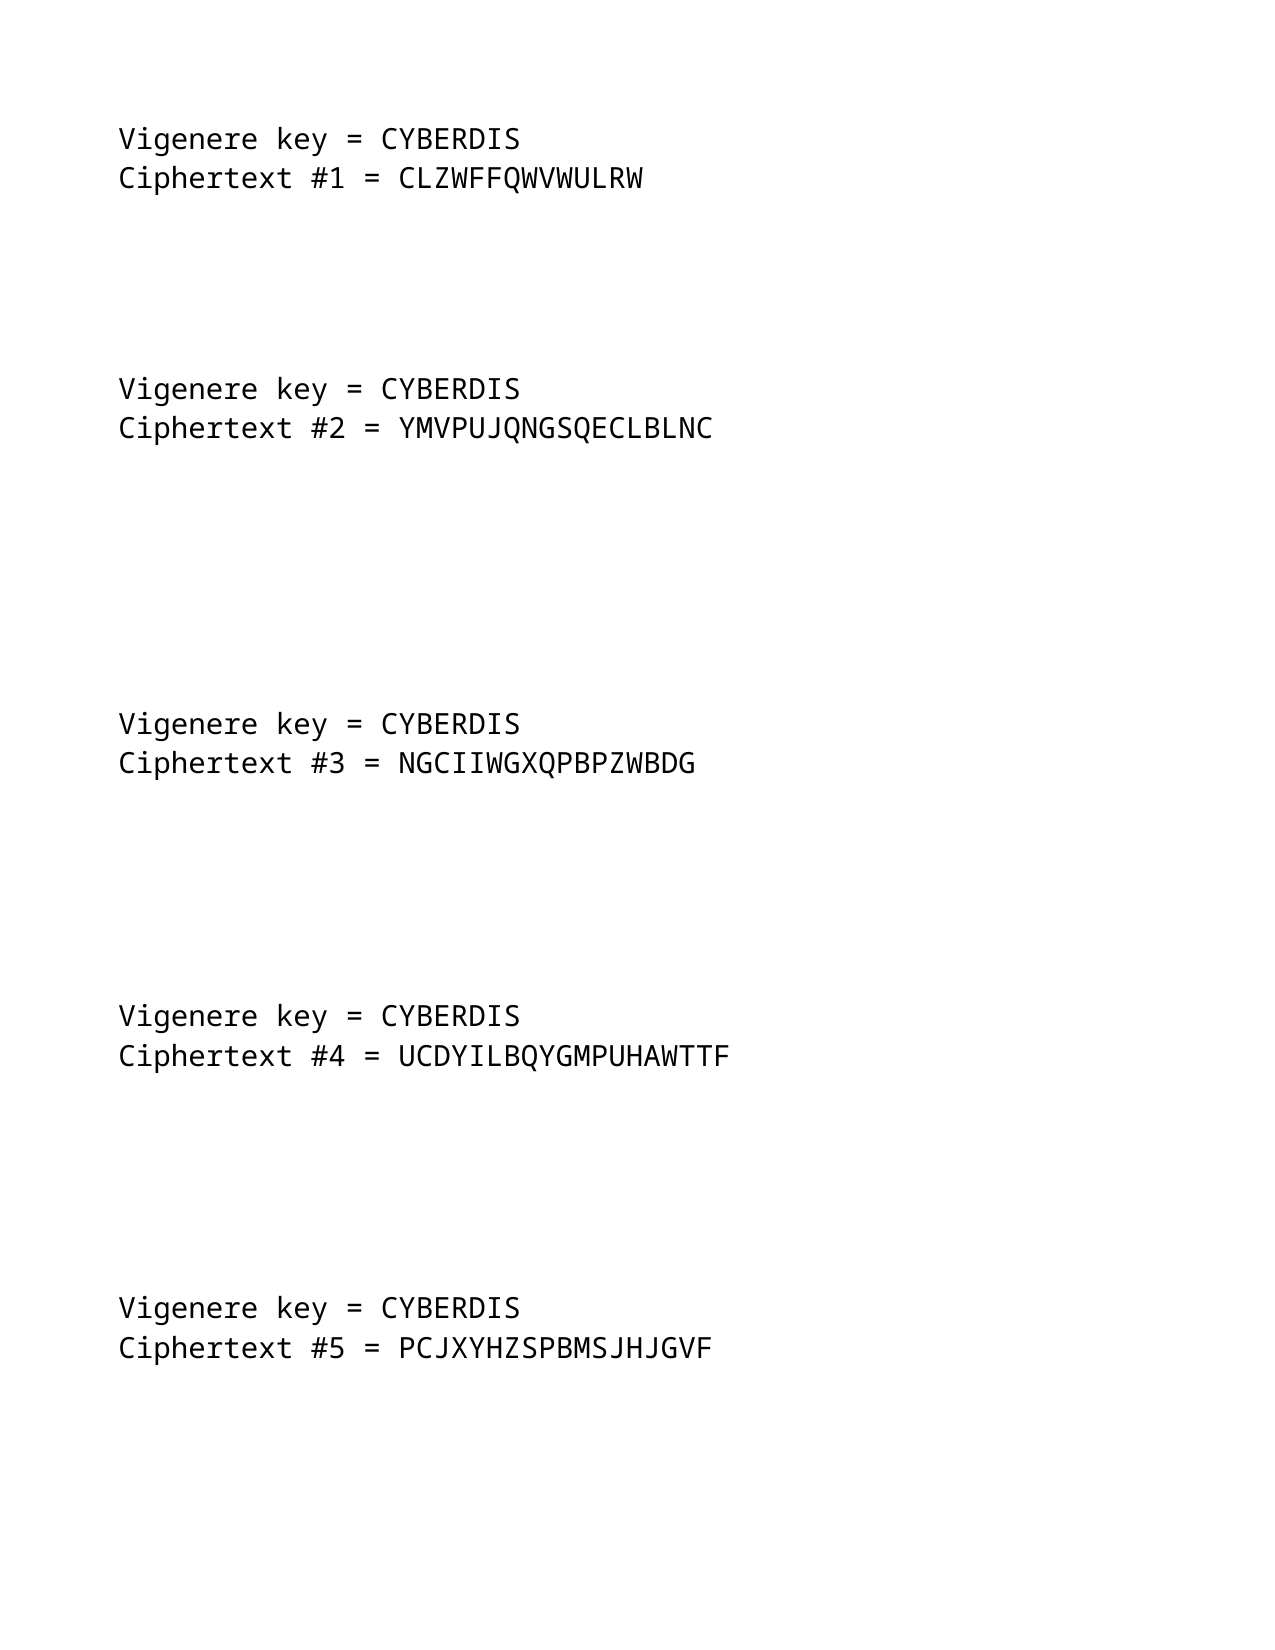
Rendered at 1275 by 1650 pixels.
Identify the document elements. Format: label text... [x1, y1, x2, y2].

text Vigenere key = CYBERDIS [118, 118, 1157, 158]
text Vigenere key = CYBERDIS [118, 703, 1157, 743]
text Ciphertext #1 = CLZWFFQWVWULRW [118, 158, 1157, 197]
text Ciphertext #2 = YMVPUJQNGSQECLBLNC [118, 408, 1157, 447]
text Vigenere key = CYBERDIS [118, 995, 1157, 1035]
text Vigenere key = CYBERDIS [118, 368, 1157, 408]
text Ciphertext #3 = NGCIIWGXQPBPZWBDG [118, 743, 1157, 782]
text Ciphertext #5 = PCJXYHZSPBMSJHJGVF [118, 1327, 1157, 1367]
text Ciphertext #4 = UCDYILBQYGMPUHAWTTF [118, 1035, 1157, 1075]
text Vigenere key = CYBERDIS [118, 1288, 1157, 1327]
